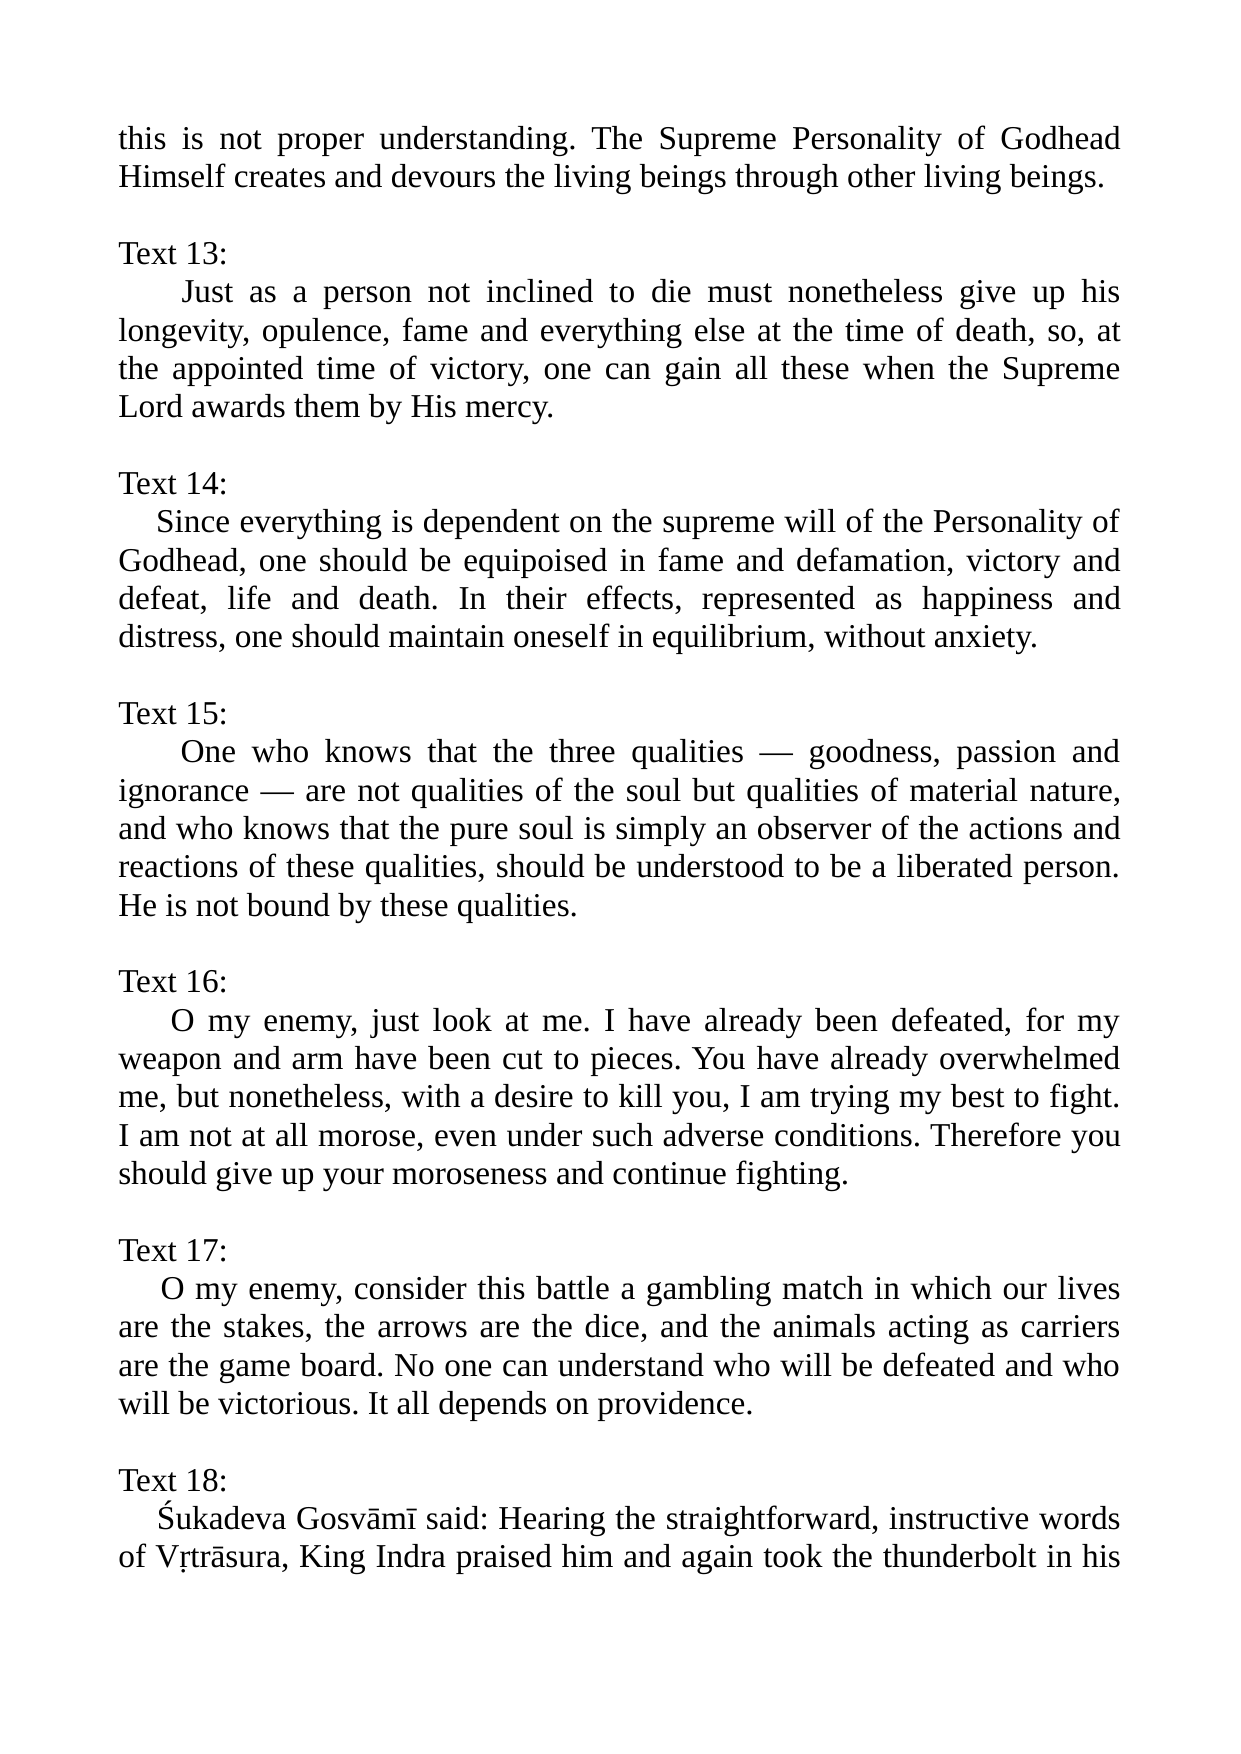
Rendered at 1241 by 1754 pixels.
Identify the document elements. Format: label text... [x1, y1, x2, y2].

text Just as a person not inclined to die must nonetheless give up his longevity, opulence, fame and everything else at the time of death, so, at the appointed time of victory, one can gain all these when the Supreme Lord awards them by His mercy. [118, 271, 1122, 425]
text O my enemy, consider this battle a gambling match in which our lives are the stakes, the arrows are the dice, and the animals acting as carriers are the game board. No one can understand who will be defeated and who will be victorious. It all depends on providence. [118, 1268, 1122, 1421]
text Text 14: [118, 463, 1122, 501]
text Text 15: [118, 693, 1122, 731]
text Text 13: [118, 233, 1122, 271]
text Text 18: [118, 1460, 1122, 1498]
text Śukadeva Gosvāmī said: Hearing the straightforward, instructive words of Vṛtrāsura, King Indra praised him and again took the thunderbolt in his [118, 1498, 1122, 1575]
text Text 17: [118, 1230, 1122, 1268]
text this is not proper understanding. The Supreme Personality of Godhead Himself creates and devours the living beings through other living beings. [118, 118, 1122, 195]
text Text 16: [118, 961, 1122, 1000]
text Since everything is dependent on the supreme will of the Personality of Godhead, one should be equipoised in fame and defamation, victory and defeat, life and death. In their effects, represented as happiness and distress, one should maintain oneself in equilibrium, without anxiety. [118, 501, 1122, 655]
text One who knows that the three qualities — goodness, passion and ignorance — are not qualities of the soul but qualities of material nature, and who knows that the pure soul is simply an observer of the actions and reactions of these qualities, should be understood to be a liberated person. He is not bound by these qualities. [118, 731, 1122, 923]
text O my enemy, just look at me. I have already been defeated, for my weapon and arm have been cut to pieces. You have already overwhelmed me, but nonetheless, with a desire to kill you, I am trying my best to fight. I am not at all morose, even under such adverse conditions. Therefore you should give up your moroseness and continue fighting. [118, 1000, 1122, 1191]
